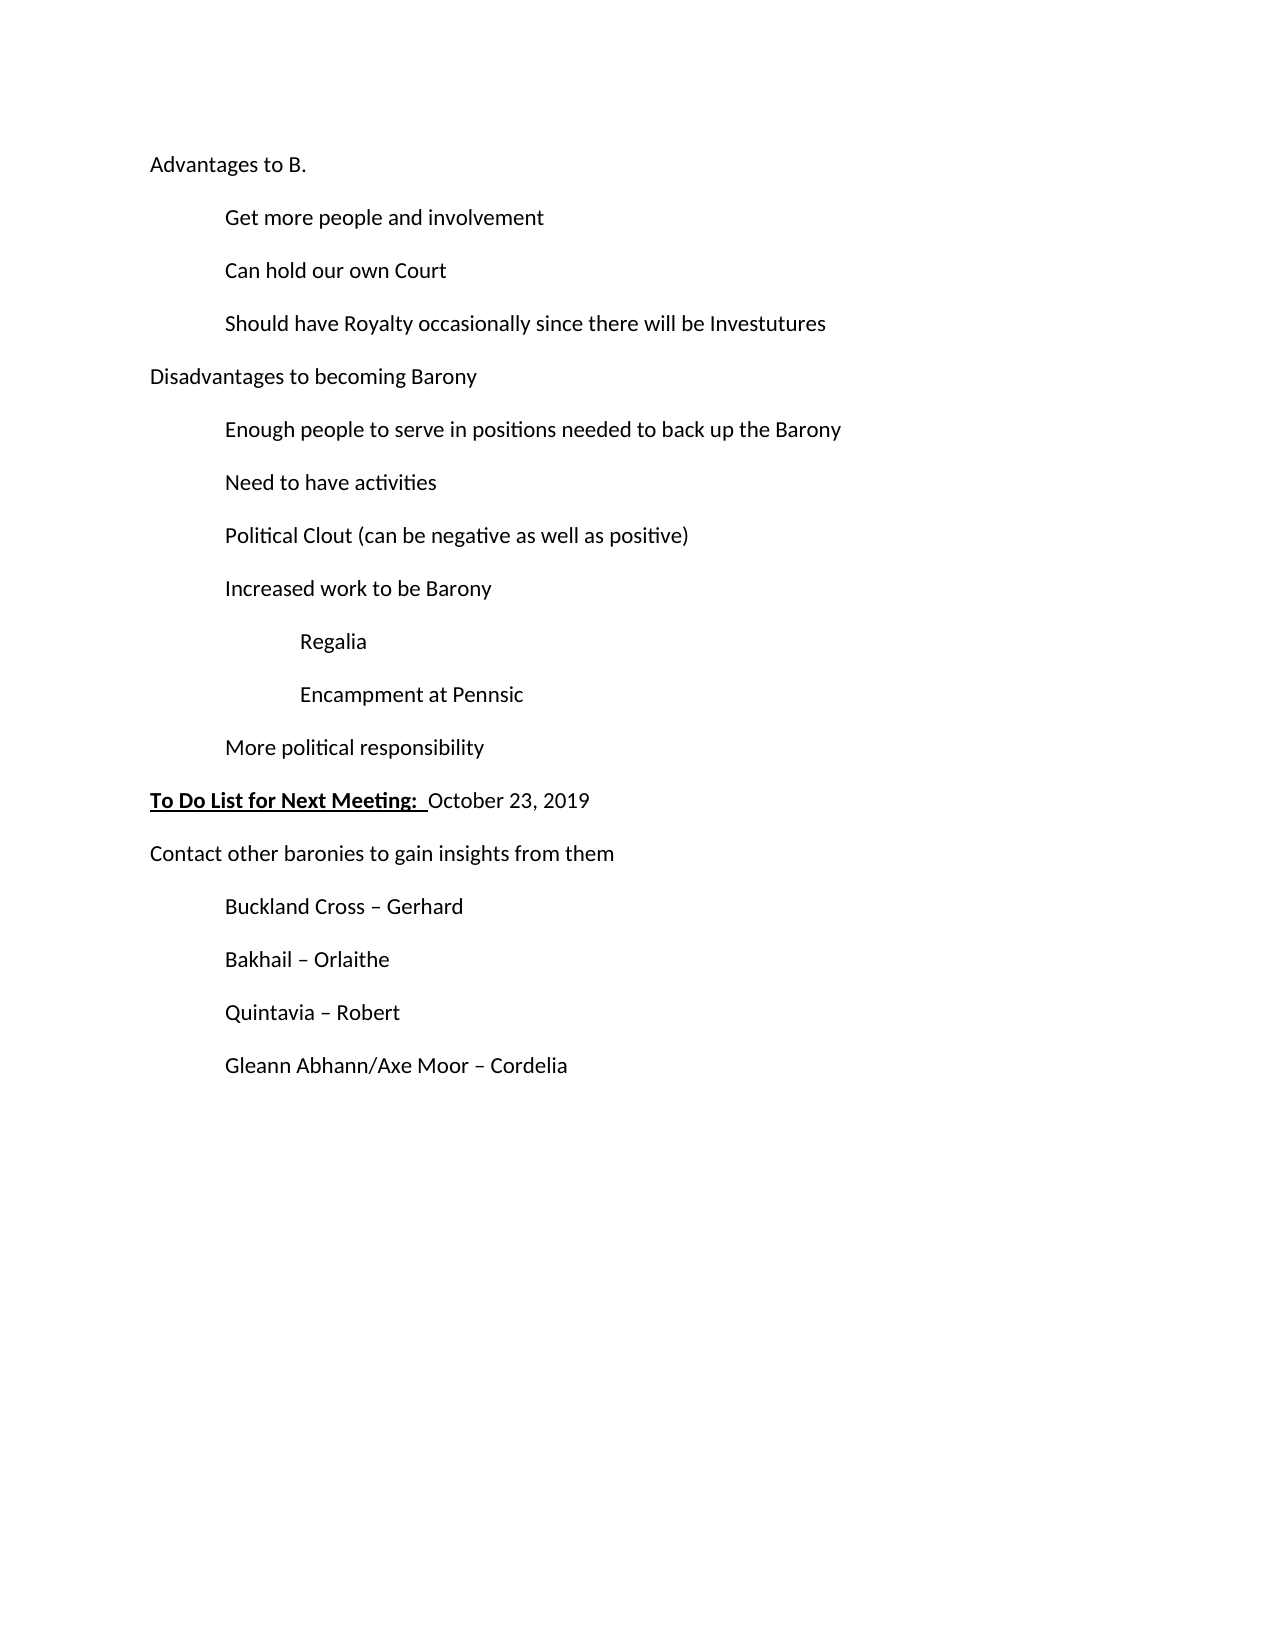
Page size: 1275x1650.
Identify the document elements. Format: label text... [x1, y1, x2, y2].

text To Do List for Next Meeting: October 23, 2019 [150, 786, 1125, 814]
text Enough people to serve in positions needed to back up the Barony [150, 415, 1125, 443]
text Bakhail – Orlaithe [150, 945, 1125, 973]
text Encampment at Pennsic [150, 680, 1125, 708]
text Should have Royalty occasionally since there will be Investutures [150, 309, 1125, 337]
text Buckland Cross – Gerhard [150, 892, 1125, 920]
text Regalia [150, 627, 1125, 655]
text Advantages to B. [150, 150, 1125, 178]
text Gleann Abhann/Axe Moor – Cordelia [150, 1051, 1125, 1079]
text Increased work to be Barony [150, 574, 1125, 602]
text Disadvantages to becoming Barony [150, 362, 1125, 390]
text Quintavia – Robert [150, 998, 1125, 1026]
text More political responsibility [150, 733, 1125, 761]
text Contact other baronies to gain insights from them [150, 839, 1125, 867]
text Need to have activities [150, 468, 1125, 496]
text Get more people and involvement [150, 203, 1125, 231]
text Political Clout (can be negative as well as positive) [150, 521, 1125, 549]
text Can hold our own Court [150, 256, 1125, 284]
